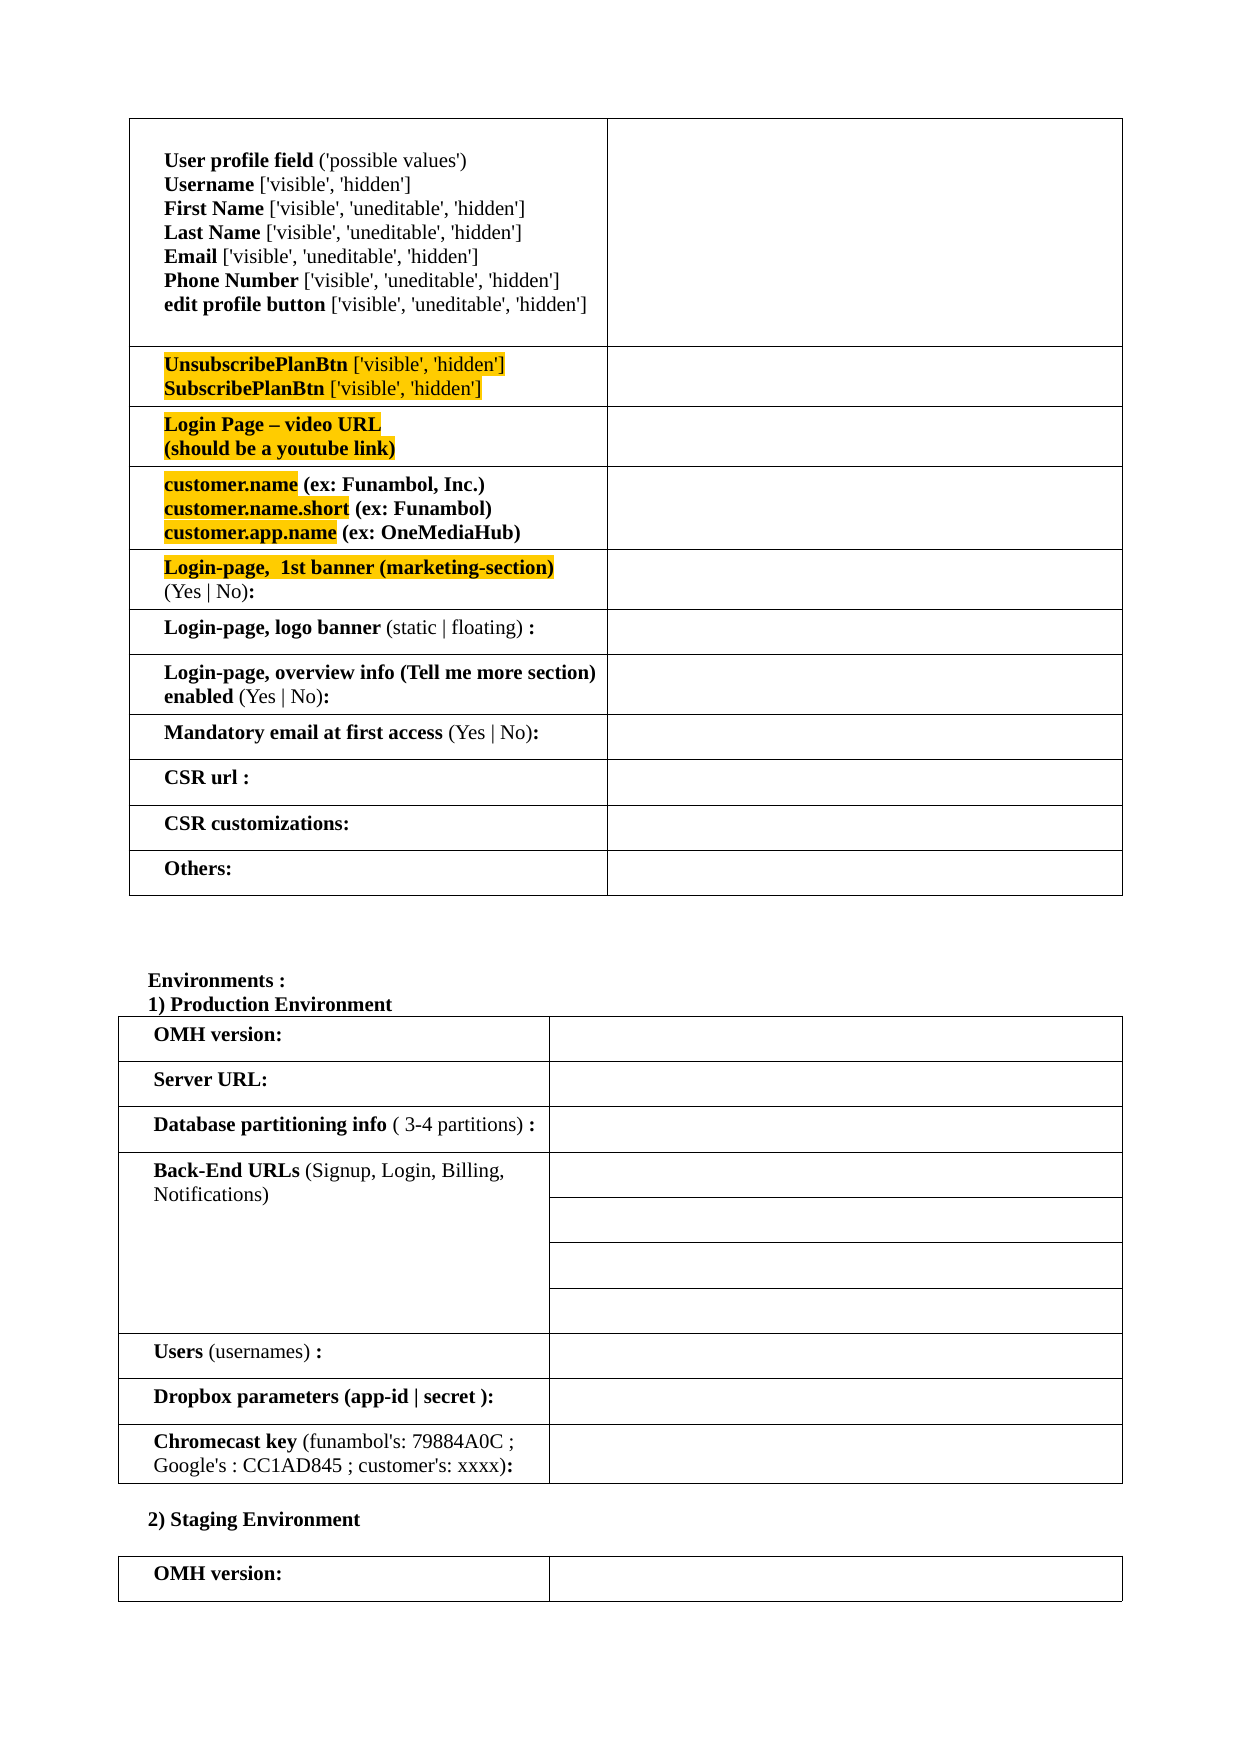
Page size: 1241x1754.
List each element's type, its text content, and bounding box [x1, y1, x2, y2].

text 1) Production Environment [148, 992, 1122, 1016]
table_cell User profile field ('possible values') Username ['visible', 'hidden'] First Name ['visible', 'uneditable', 'hidden'] Last Name ['visible', 'uneditable', 'hidden'] Email ['visible', 'uneditable', 'hidden'] Phone Number ['visible', 'uneditable', 'hidden'] edit profile button ['visible', 'uneditable', 'hidden'] [130, 119, 607, 346]
table_header OMH version: [119, 1017, 549, 1061]
table_header [550, 1557, 1122, 1601]
table_cell [550, 1425, 1122, 1483]
table_cell [550, 1107, 1122, 1152]
table_cell [550, 1198, 1122, 1242]
table_cell Back-End URLs (Signup, Login, Billing, Notifications) [119, 1153, 549, 1333]
table_cell Others: [130, 851, 607, 895]
table_cell Dropbox parameters (app-id | secret ): [119, 1379, 549, 1423]
table_cell customer.name (ex: Funambol, Inc.) customer.name.short (ex: Funambol) customer.app.name (ex: OneMediaHub) [130, 467, 607, 549]
text Environments : [148, 968, 1122, 992]
table_cell CSR url : [130, 760, 607, 805]
table_cell Database partitioning info ( 3-4 partitions) : [119, 1107, 549, 1152]
table_cell [550, 1153, 1122, 1197]
table_cell [608, 715, 1122, 759]
table_cell Users (usernames) : [119, 1334, 549, 1378]
table_cell Login-page, logo banner (static | floating) : [130, 610, 607, 654]
table_cell [608, 806, 1122, 850]
text 2) Staging Environment [148, 1507, 1122, 1531]
table_header [550, 1017, 1122, 1061]
table_cell Mandatory email at first access (Yes | No): [130, 715, 607, 759]
table_cell [608, 119, 1122, 346]
table_cell [550, 1379, 1122, 1423]
table_cell Login-page, 1st banner (marketing-section) (Yes | No): [130, 550, 607, 609]
table_cell Login Page – video URL (should be a youtube link) [130, 407, 607, 466]
table_cell [550, 1243, 1122, 1288]
table_cell [550, 1334, 1122, 1378]
table_cell Chromecast key (funambol's: 79884A0C ; Google's : CC1AD845 ; customer's: xxxx): [119, 1425, 549, 1483]
table_cell [608, 851, 1122, 895]
table_header OMH version: [119, 1557, 549, 1601]
table_cell CSR customizations: [130, 806, 607, 850]
table_cell [608, 347, 1122, 406]
table_cell [550, 1289, 1122, 1333]
table_cell [608, 550, 1122, 609]
table_cell [550, 1062, 1122, 1106]
table_cell [608, 610, 1122, 654]
table_cell Server URL: [119, 1062, 549, 1106]
table_cell [608, 407, 1122, 466]
table_cell [608, 467, 1122, 549]
table_cell [608, 655, 1122, 714]
table_cell Login-page, overview info (Tell me more section) enabled (Yes | No): [130, 655, 607, 714]
table_cell UnsubscribePlanBtn ['visible', 'hidden'] SubscribePlanBtn ['visible', 'hidden'] [130, 347, 607, 406]
table_cell [608, 760, 1122, 805]
